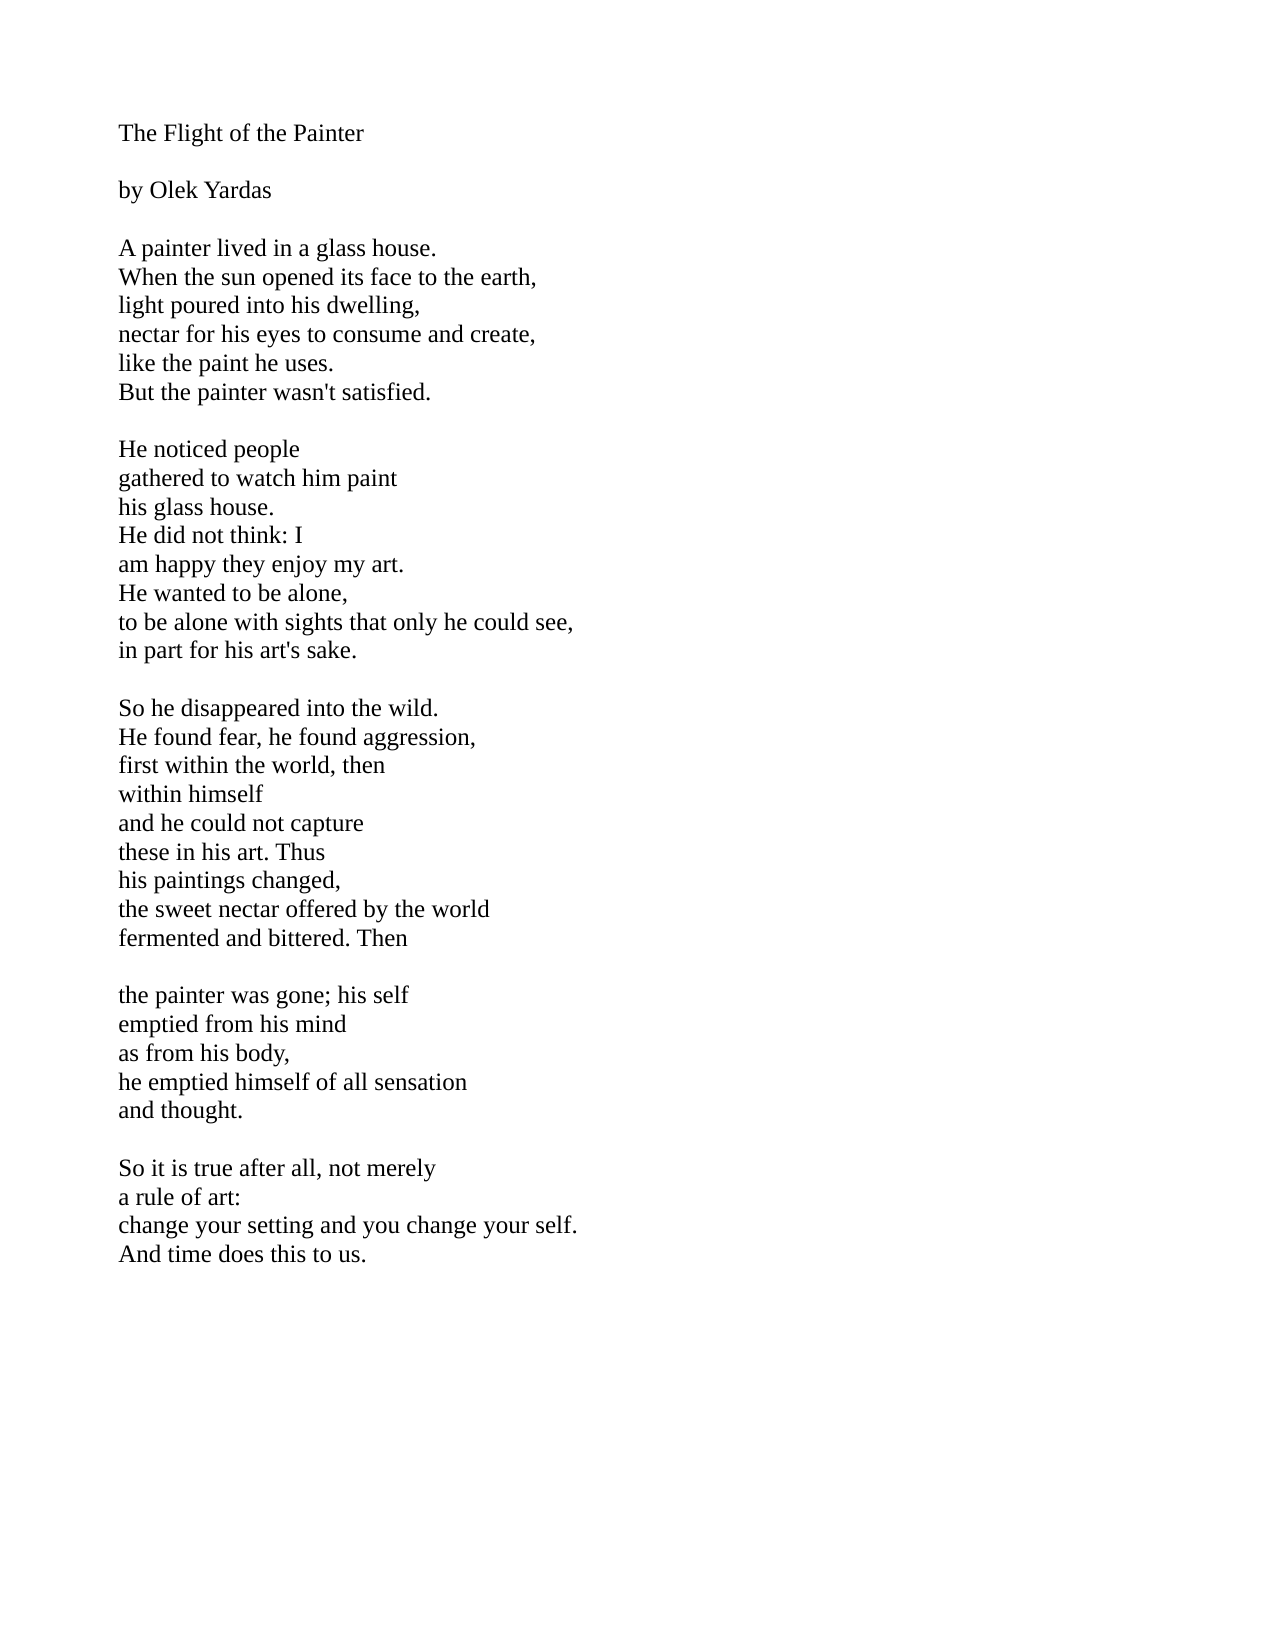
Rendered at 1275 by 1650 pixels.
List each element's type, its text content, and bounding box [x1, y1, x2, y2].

text He did not think: I [118, 521, 1157, 549]
text the painter was gone; his self [118, 981, 1157, 1009]
text and he could not capture [118, 808, 1157, 837]
text fermented and bittered. Then [118, 923, 1157, 952]
text emptied from his mind [118, 1009, 1157, 1038]
text in part for his art's sake. [118, 636, 1157, 664]
text So it is true after all, not merely [118, 1153, 1157, 1182]
text He found fear, he found aggression, [118, 722, 1157, 751]
text within himself [118, 779, 1157, 808]
text the sweet nectar offered by the world [118, 894, 1157, 923]
text nectar for his eyes to consume and create, [118, 319, 1157, 348]
text light poured into his dwelling, [118, 291, 1157, 319]
text A painter lived in a glass house. [118, 233, 1157, 262]
text he emptied himself of all sensation [118, 1067, 1157, 1096]
text to be alone with sights that only he could see, [118, 607, 1157, 636]
text am happy they enjoy my art. [118, 549, 1157, 578]
text a rule of art: [118, 1182, 1157, 1211]
text his glass house. [118, 492, 1157, 521]
text as from his body, [118, 1038, 1157, 1067]
text So he disappeared into the wild. [118, 693, 1157, 722]
text and thought. [118, 1096, 1157, 1124]
text When the sun opened its face to the earth, [118, 262, 1157, 291]
text gathered to watch him paint [118, 463, 1157, 492]
text these in his art. Thus [118, 837, 1157, 866]
text He wanted to be alone, [118, 578, 1157, 607]
text And time does this to us. [118, 1239, 1157, 1268]
text first within the world, then [118, 751, 1157, 779]
text change your setting and you change your self. [118, 1211, 1157, 1239]
text like the paint he uses. [118, 348, 1157, 377]
text his paintings changed, [118, 866, 1157, 894]
text The Flight of the Painter [118, 118, 1157, 147]
text But the painter wasn't satisfied. [118, 377, 1157, 406]
text He noticed people [118, 434, 1157, 463]
text by Olek Yardas [118, 176, 1157, 204]
